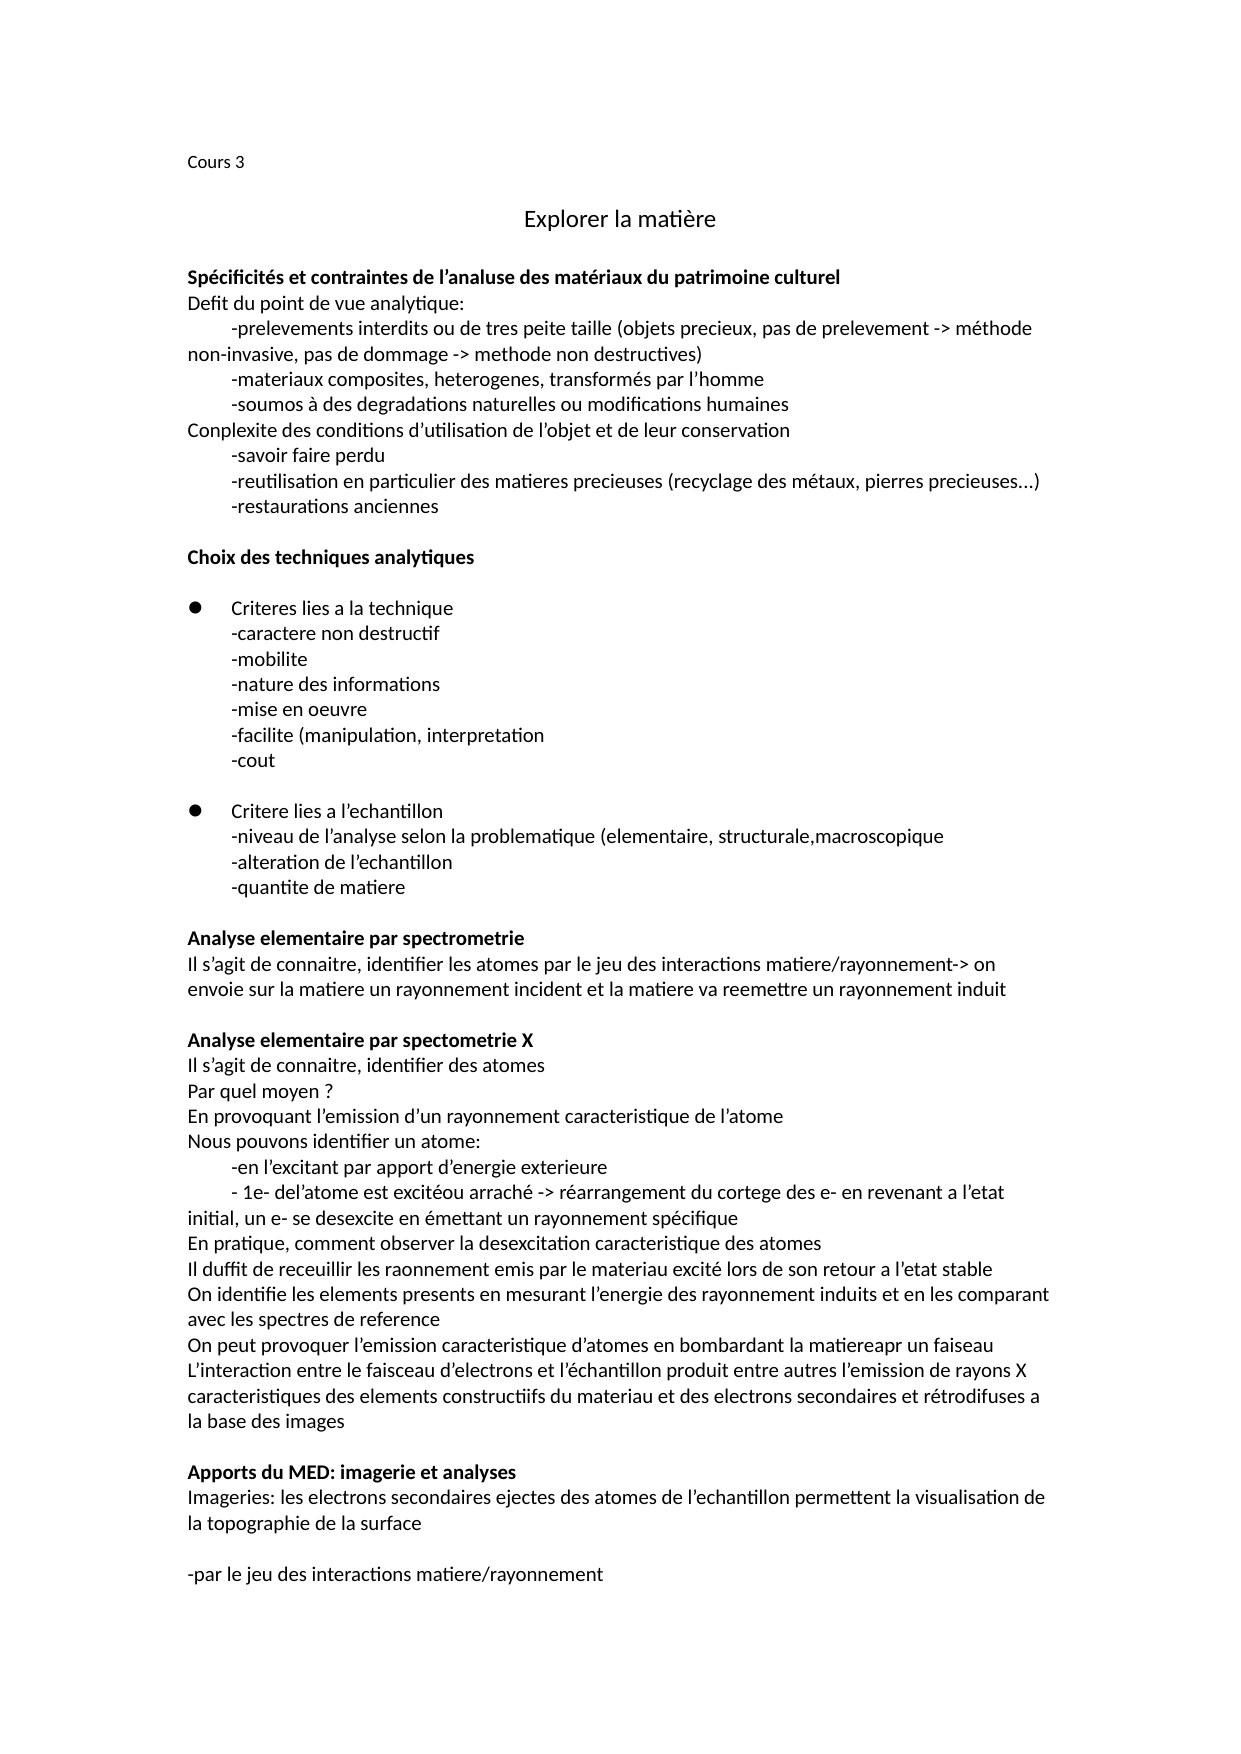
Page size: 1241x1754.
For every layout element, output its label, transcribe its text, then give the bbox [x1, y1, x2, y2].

text En provoquant l’emission d’un rayonnement caracteristique de l’atome [187, 1103, 1053, 1129]
text Nous pouvons identifier un atome: [187, 1129, 1053, 1154]
text Defit du point de vue analytique: [187, 290, 1053, 315]
text -facilite (manipulation, interpretation [187, 722, 1053, 747]
text -alteration de l’echantillon [187, 849, 1053, 874]
text En pratique, comment observer la desexcitation caracteristique des atomes [187, 1230, 1053, 1256]
text -niveau de l’analyse selon la problematique (elementaire, structurale,macroscopique [187, 824, 1053, 849]
text - 1e- del’atome est excitéou arraché -> réarrangement du cortege des e- en revenant a l’etat initial, un e- se desexcite en émettant un rayonnement spécifique [187, 1179, 1053, 1230]
text L’interaction entre le faisceau d’electrons et l’échantillon produit entre autres l’emission de rayons X caracteristiques des elements constructiifs du materiau et des electrons secondaires et rétrodifuses a la base des images [187, 1357, 1053, 1434]
text Apports du MED: imagerie et analyses [187, 1459, 1053, 1484]
text Il s’agit de connaitre, identifier les atomes par le jeu des interactions matiere/rayonnement-> on envoie sur la matiere un rayonnement incident et la matiere va reemettre un rayonnement induit [187, 951, 1053, 1002]
text -nature des informations [187, 671, 1053, 697]
text -caractere non destructif [187, 620, 1053, 646]
list Critere lies a l’echantillon [187, 798, 1053, 824]
text Conplexite des conditions d’utilisation de l’objet et de leur conservation [187, 417, 1053, 442]
text -reutilisation en particulier des matieres precieuses (recyclage des métaux, pierres precieuses...) [187, 468, 1053, 493]
text -cout [187, 747, 1053, 773]
text -soumos à des degradations naturelles ou modifications humaines [187, 392, 1053, 417]
text -en l’excitant par apport d’energie exterieure [187, 1154, 1053, 1179]
text -prelevements interdits ou de tres peite taille (objets precieux, pas de prelevement -> méthode non-invasive, pas de dommage -> methode non destructives) [187, 315, 1053, 366]
text Cours 3 [187, 150, 1053, 173]
text Choix des techniques analytiques [187, 544, 1053, 569]
text Il s’agit de connaitre, identifier des atomes [187, 1052, 1053, 1078]
text Spécificités et contraintes de l’analuse des matériaux du patrimoine culturel [187, 264, 1053, 290]
text -par le jeu des interactions matiere/rayonnement [187, 1561, 1053, 1586]
text On identifie les elements presents en mesurant l’energie des rayonnement induits et en les comparant avec les spectres de reference [187, 1281, 1053, 1332]
text Imageries: les electrons secondaires ejectes des atomes de l’echantillon permettent la visualisation de la topographie de la surface [187, 1484, 1053, 1535]
text Il duffit de receuillir les raonnement emis par le materiau excité lors de son retour a l’etat stable [187, 1256, 1053, 1281]
text Explorer la matière [187, 203, 1053, 234]
text -mobilite [187, 646, 1053, 671]
text Analyse elementaire par spectrometrie [187, 925, 1053, 951]
text On peut provoquer l’emission caracteristique d’atomes en bombardant la matiereapr un faiseau [187, 1332, 1053, 1357]
text -materiaux composites, heterogenes, transformés par l’homme [187, 366, 1053, 392]
text -mise en oeuvre [187, 697, 1053, 722]
text -restaurations anciennes [187, 493, 1053, 519]
text -savoir faire perdu [187, 442, 1053, 468]
text -quantite de matiere [187, 874, 1053, 900]
text Analyse elementaire par spectometrie X [187, 1027, 1053, 1052]
text Par quel moyen ? [187, 1078, 1053, 1103]
list Criteres lies a la technique [187, 595, 1053, 620]
